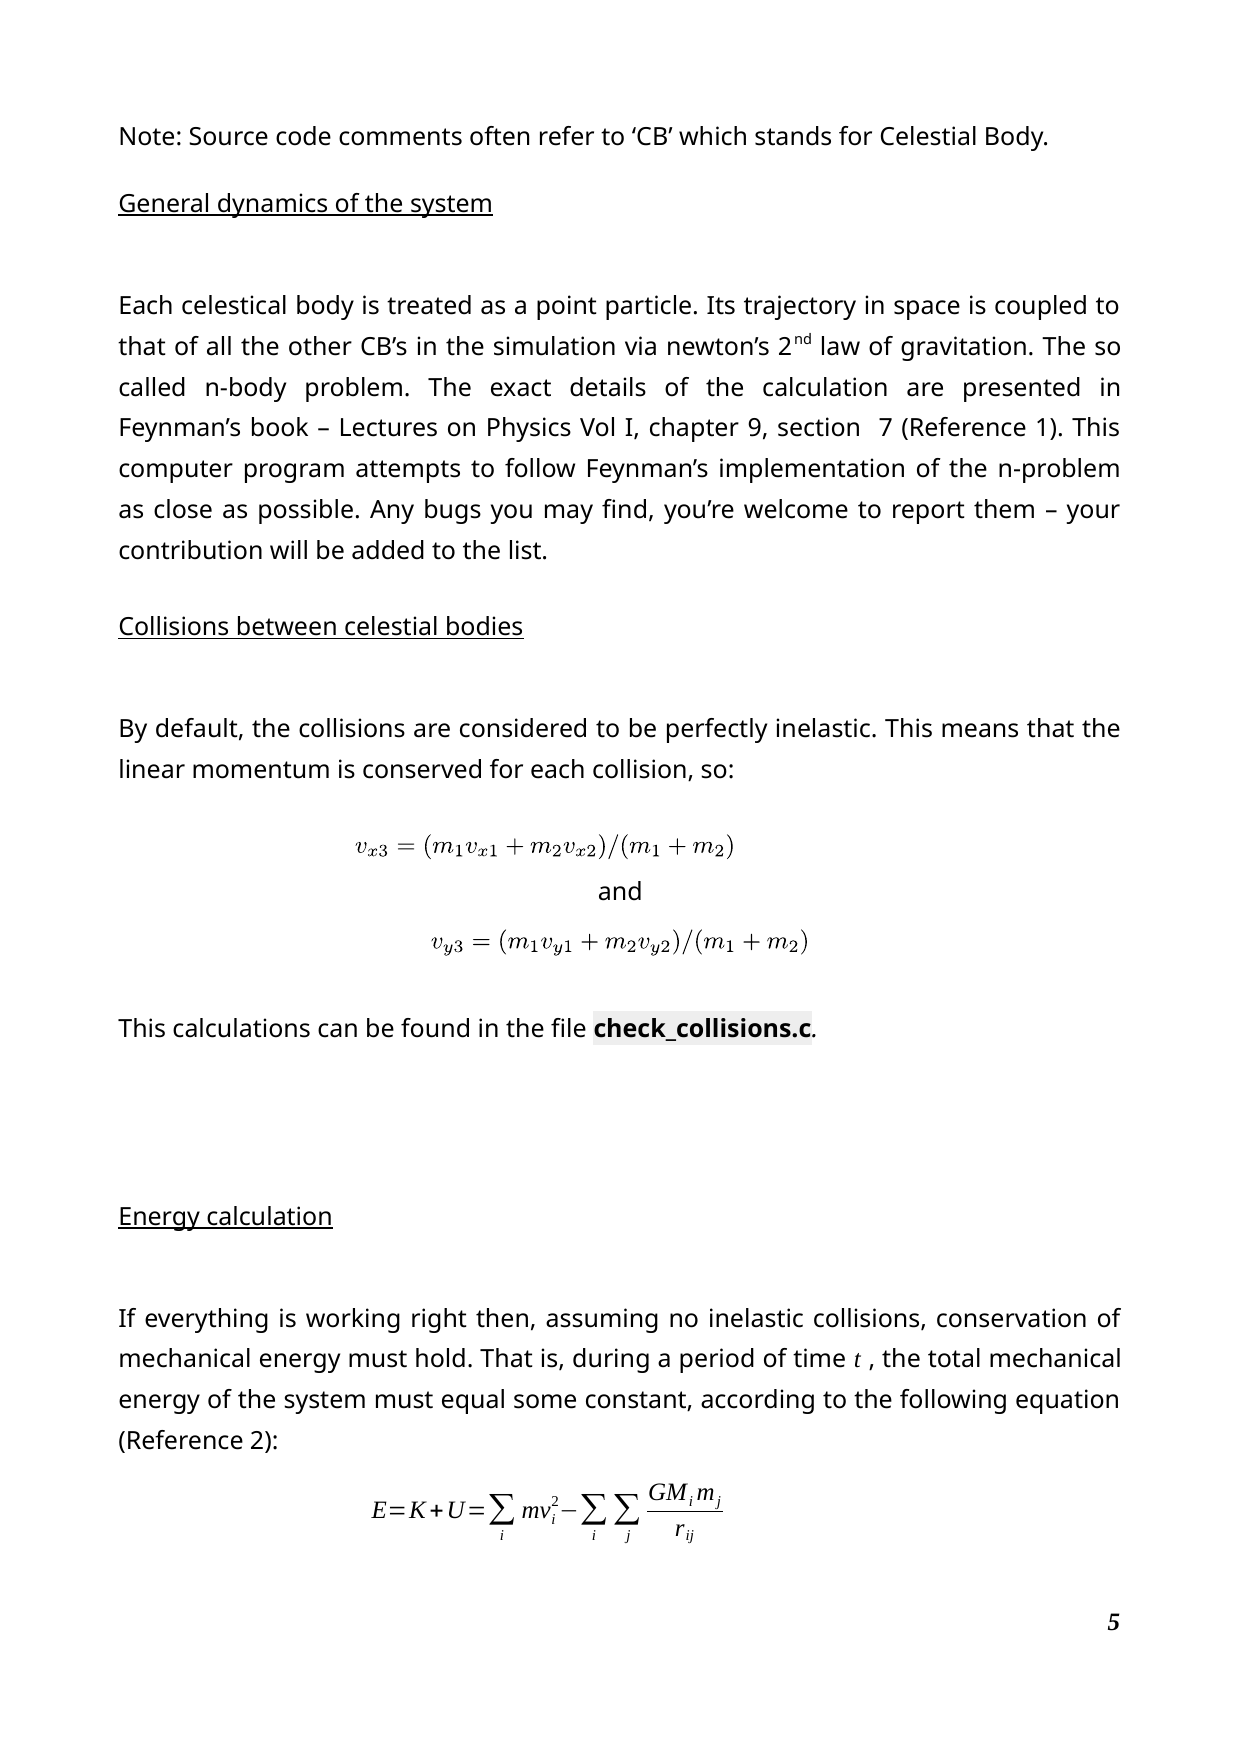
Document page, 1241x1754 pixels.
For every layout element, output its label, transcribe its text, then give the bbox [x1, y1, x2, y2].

subtitle Collisions between celestial bodies [118, 609, 1122, 643]
text If everything is working right then, assuming no inelastic collisions, conservation of mechanical energy must hold. That is, during a period of time, the total mechanical energy of the system must equal some constant, according to the following equation (Reference 2): [118, 1300, 1122, 1457]
text Each celestical body is treated as a point particle. Its trajectory in space is coupled to that of all the other CB’s in the simulation via newton’s 2nd law of gravitation. The so called n-body problem. The exact details of the calculation are presented in Feynman’s book – Lectures on Physics Vol I, chapter 9, section 7 (Reference 1). This computer program attempts to follow Feynman’s implementation of the n-problem as close as possible. Any bugs you may find, you’re welcome to report them – your contribution will be added to the list. [118, 287, 1122, 567]
subtitle Energy calculation [118, 1198, 1122, 1232]
text This calculations can be found in the file check_collisions.c. [118, 1011, 1122, 1045]
subtitle Note: Source code comments often refer to ‘CB’ which stands for Celestial Body. [118, 118, 1122, 152]
text By default, the collisions are considered to be perfectly inelastic. This means that the linear momentum is conserved for each collision, so: [118, 711, 1122, 786]
text and [118, 874, 1122, 908]
subtitle General dynamics of the system [118, 186, 1122, 219]
